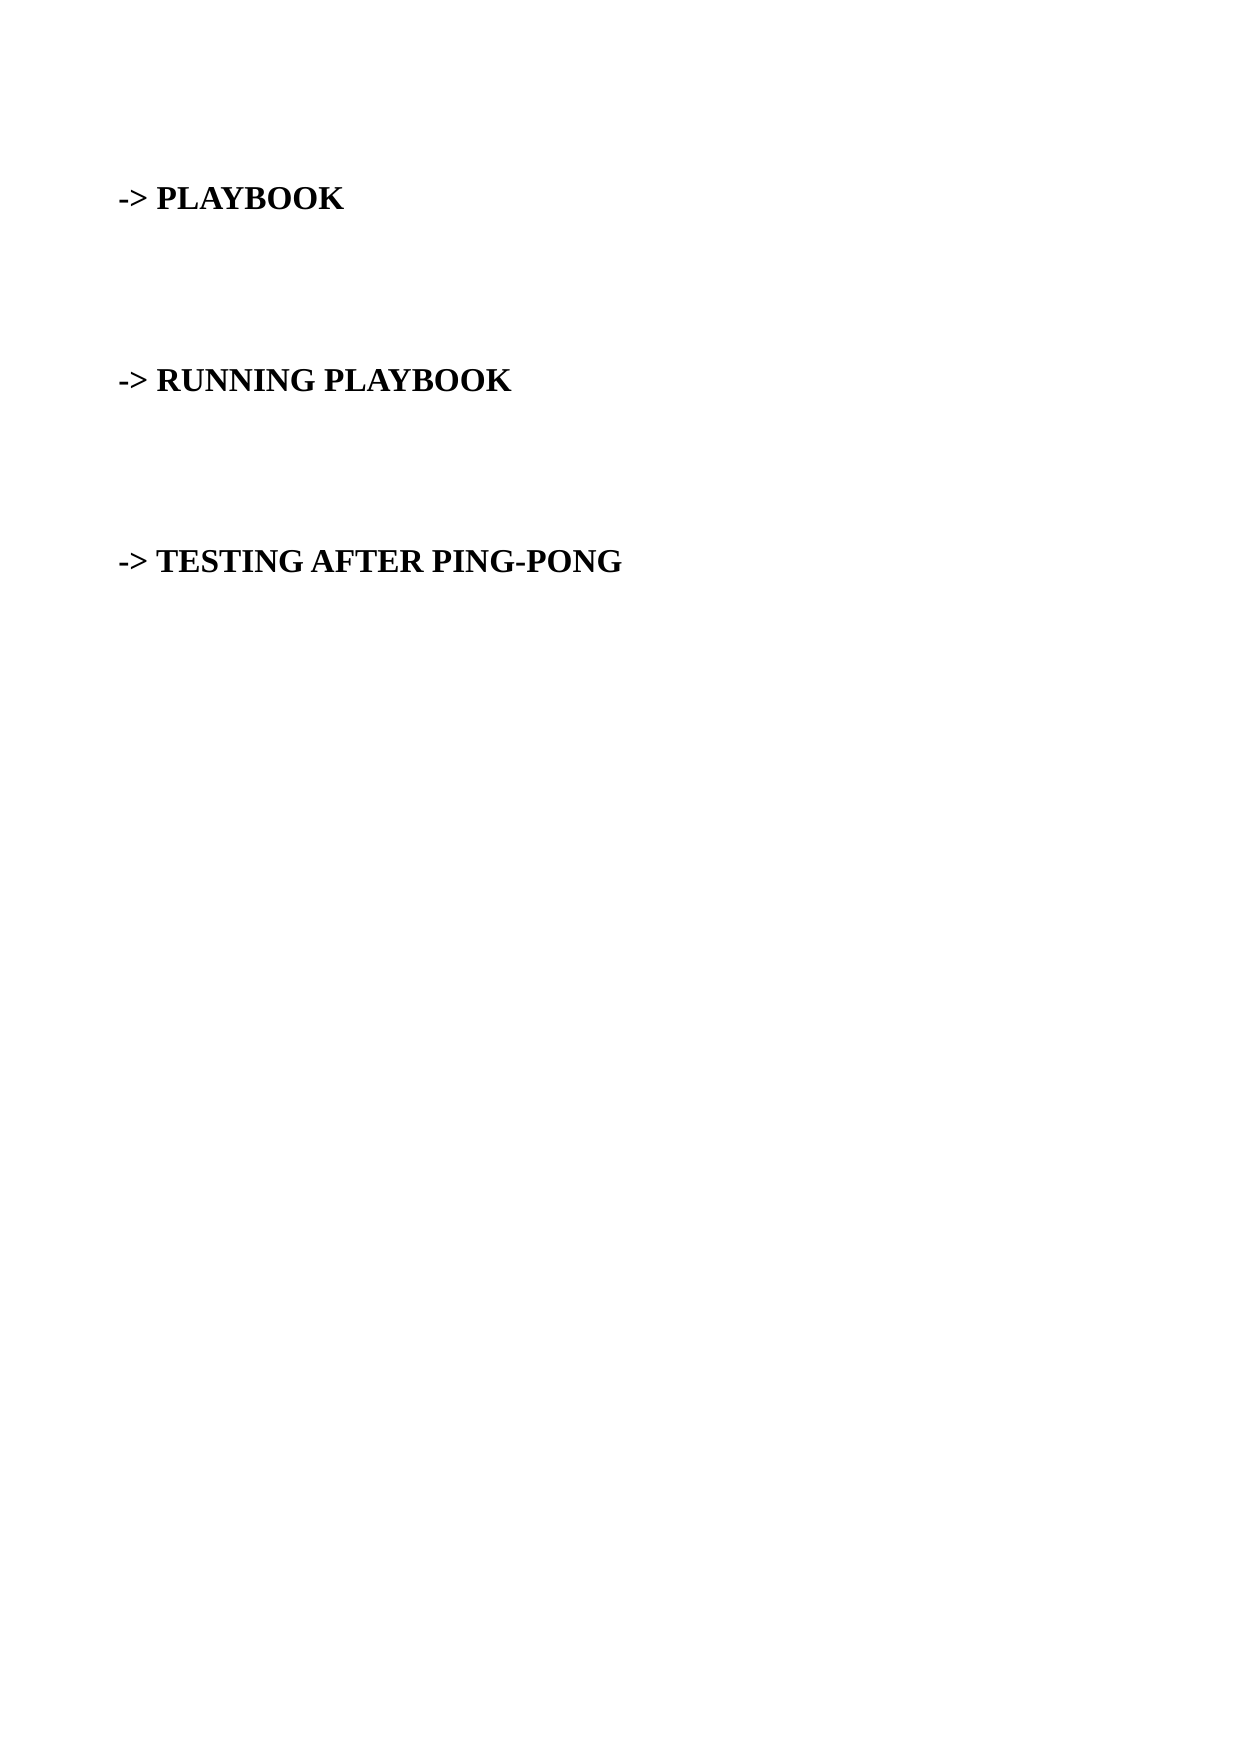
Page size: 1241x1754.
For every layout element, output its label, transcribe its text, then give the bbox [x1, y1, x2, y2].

text -> PLAYBOOK [118, 179, 1122, 217]
text -> RUNNING PLAYBOOK [118, 360, 1122, 398]
text -> TESTING AFTER PING-PONG [118, 542, 1122, 580]
